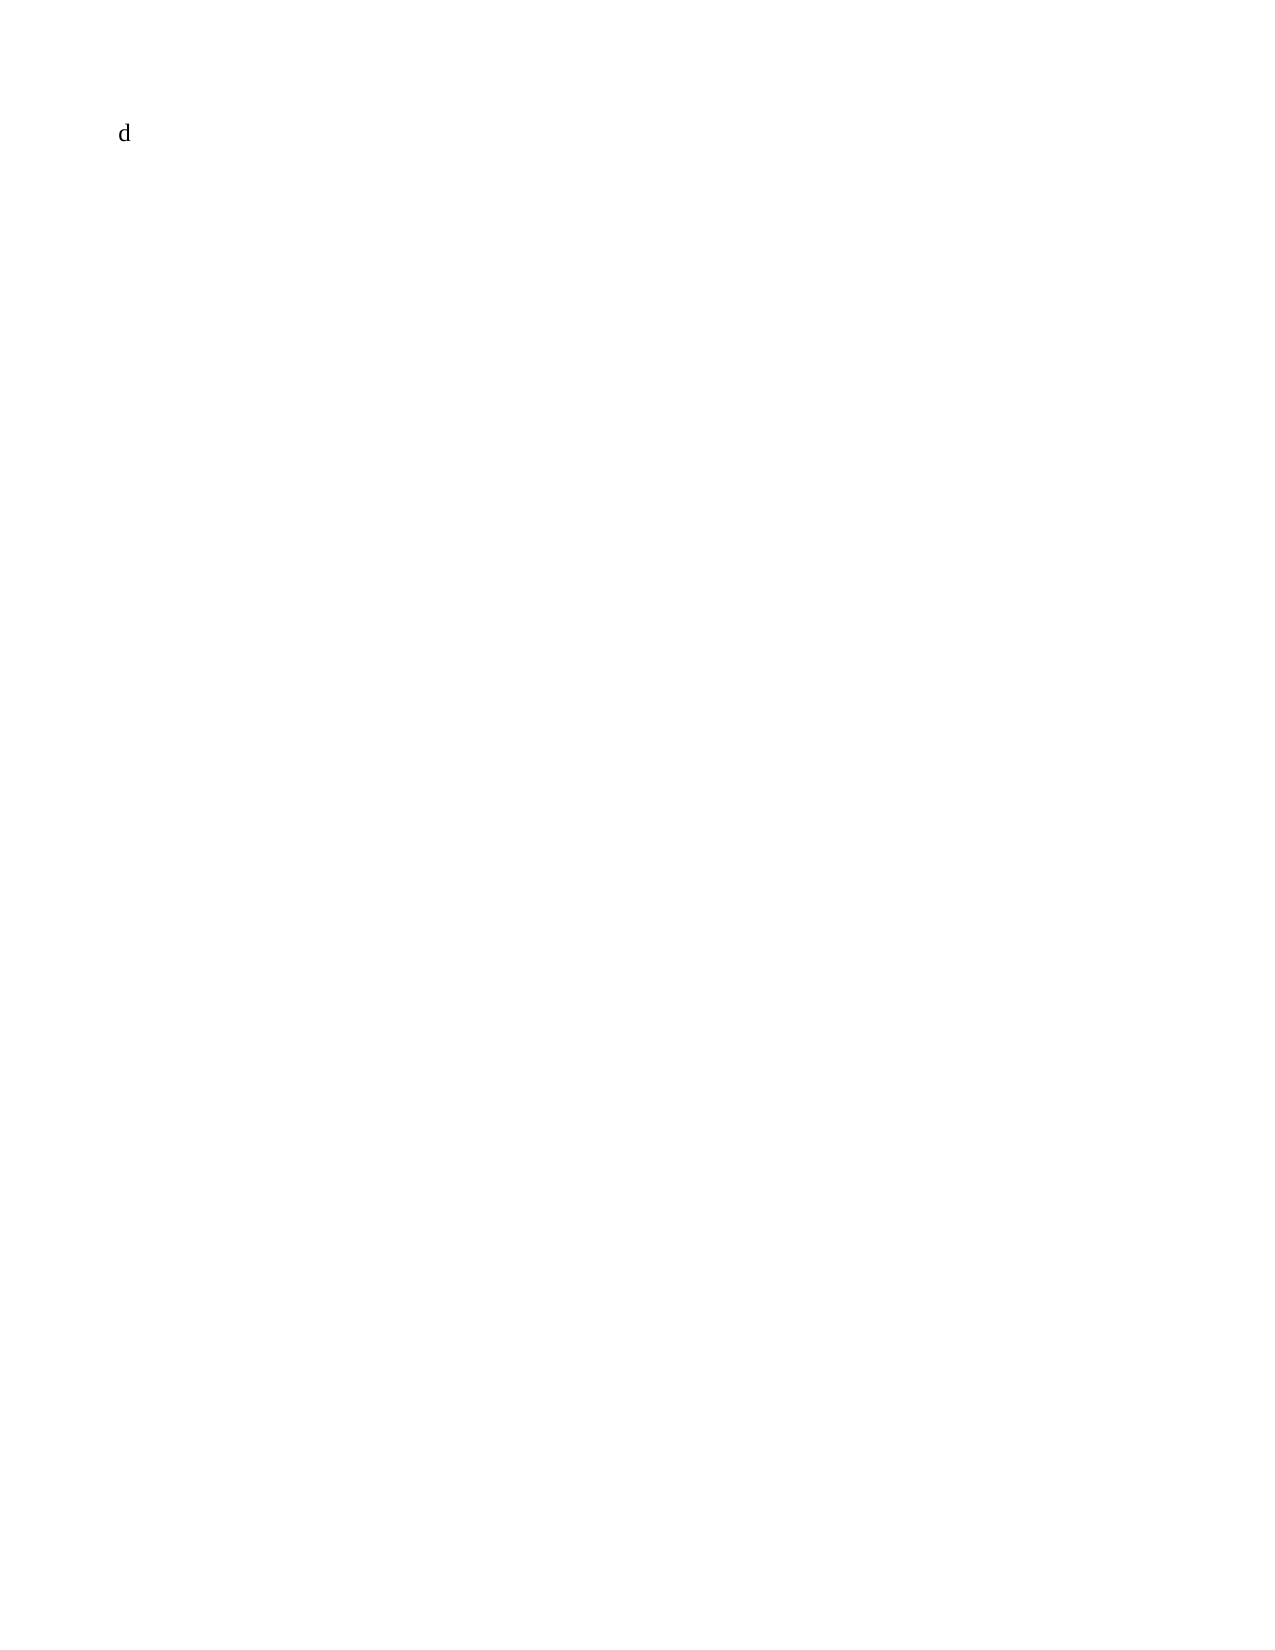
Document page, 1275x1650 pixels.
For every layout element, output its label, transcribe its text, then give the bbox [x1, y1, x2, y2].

text d [118, 118, 1157, 147]
